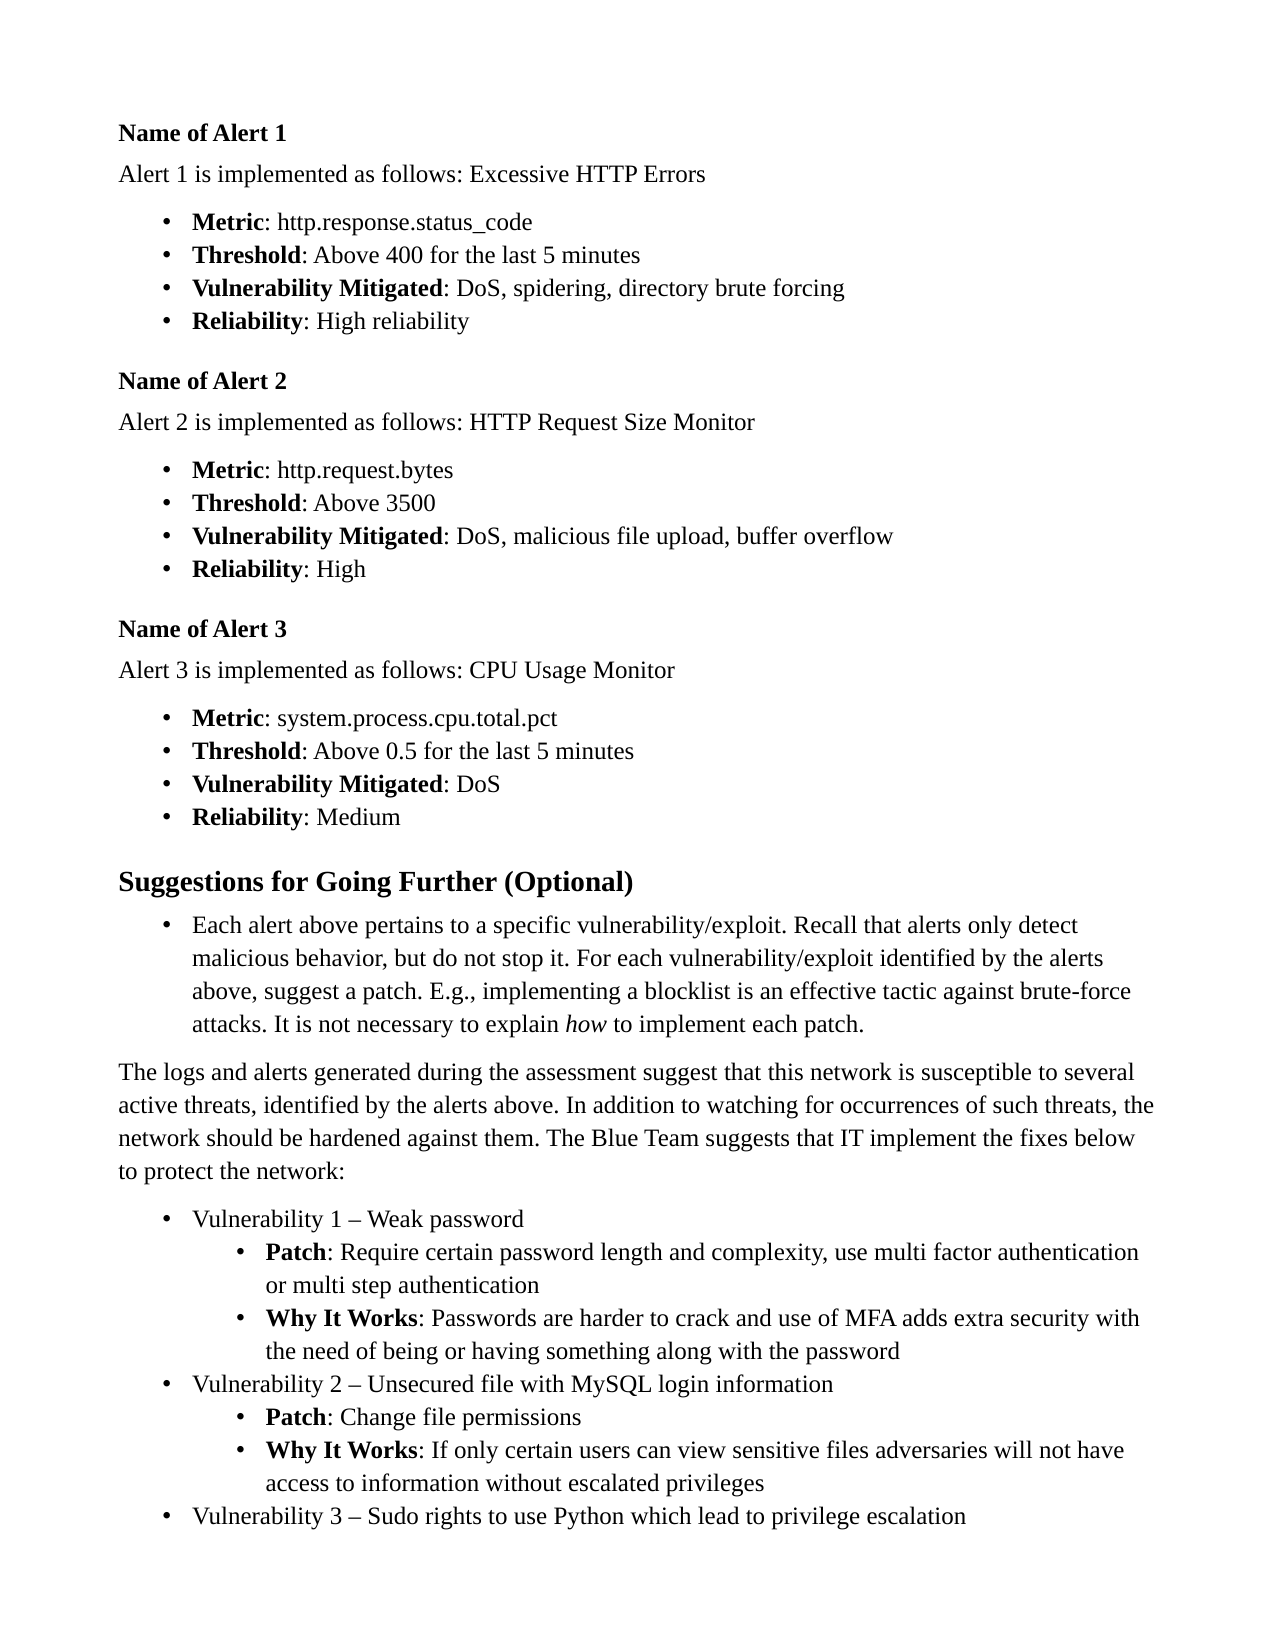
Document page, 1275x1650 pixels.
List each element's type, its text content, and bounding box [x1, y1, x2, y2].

list Vulnerability 3 – Sudo rights to use Python which lead to privilege escalation [162, 1501, 1157, 1529]
text Alert 3 is implemented as follows: CPU Usage Monitor [118, 655, 1157, 684]
list Vulnerability Mitigated: DoS, malicious file upload, buffer overflow [162, 521, 1157, 550]
list Metric: http.response.status_code [162, 207, 1157, 236]
list Threshold: Above 0.5 for the last 5 minutes [162, 736, 1157, 765]
list Reliability: Medium [162, 802, 1157, 831]
list Why It Works: Passwords are harder to crack and use of MFA adds extra security with the need of being or having something along with the password [236, 1303, 1157, 1364]
list Reliability: High reliability [162, 306, 1157, 335]
text The logs and alerts generated during the assessment suggest that this network is susceptible to several active threats, identified by the alerts above. In addition to watching for occurrences of such threats, the network should be hardened against them. The Blue Team suggests that IT implement the fixes below to protect the network: [118, 1057, 1157, 1185]
text Alert 1 is implemented as follows: Excessive HTTP Errors [118, 159, 1157, 188]
subtitle Name of Alert 1 [118, 118, 1157, 147]
list Patch: Require certain password length and complexity, use multi factor authentication or multi step authentication [236, 1237, 1157, 1298]
list Why It Works: If only certain users can view sensitive files adversaries will not have access to information without escalated privileges [236, 1435, 1157, 1497]
list Patch: Change file permissions [236, 1402, 1157, 1431]
subtitle Name of Alert 3 [118, 614, 1157, 643]
subtitle Suggestions for Going Further (Optional) [118, 864, 1157, 898]
text Alert 2 is implemented as follows: HTTP Request Size Monitor [118, 407, 1157, 436]
list Reliability: High [162, 554, 1157, 583]
subtitle Name of Alert 2 [118, 366, 1157, 395]
list Vulnerability Mitigated: DoS, spidering, directory brute forcing [162, 273, 1157, 302]
list Metric: http.request.bytes [162, 455, 1157, 484]
list Vulnerability 2 – Unsecured file with MySQL login information [162, 1369, 1157, 1397]
list Threshold: Above 3500 [162, 488, 1157, 517]
list Threshold: Above 400 for the last 5 minutes [162, 240, 1157, 269]
list Vulnerability 1 – Weak password [162, 1204, 1157, 1232]
list Vulnerability Mitigated: DoS [162, 769, 1157, 798]
list Metric: system.process.cpu.total.pct [162, 703, 1157, 732]
list Each alert above pertains to a specific vulnerability/exploit. Recall that alerts only detect malicious behavior, but do not stop it. For each vulnerability/exploit identified by the alerts above, suggest a patch. E.g., implementing a blocklist is an effective tactic against brute-force attacks. It is not necessary to explain how to implement each patch. [162, 910, 1157, 1038]
